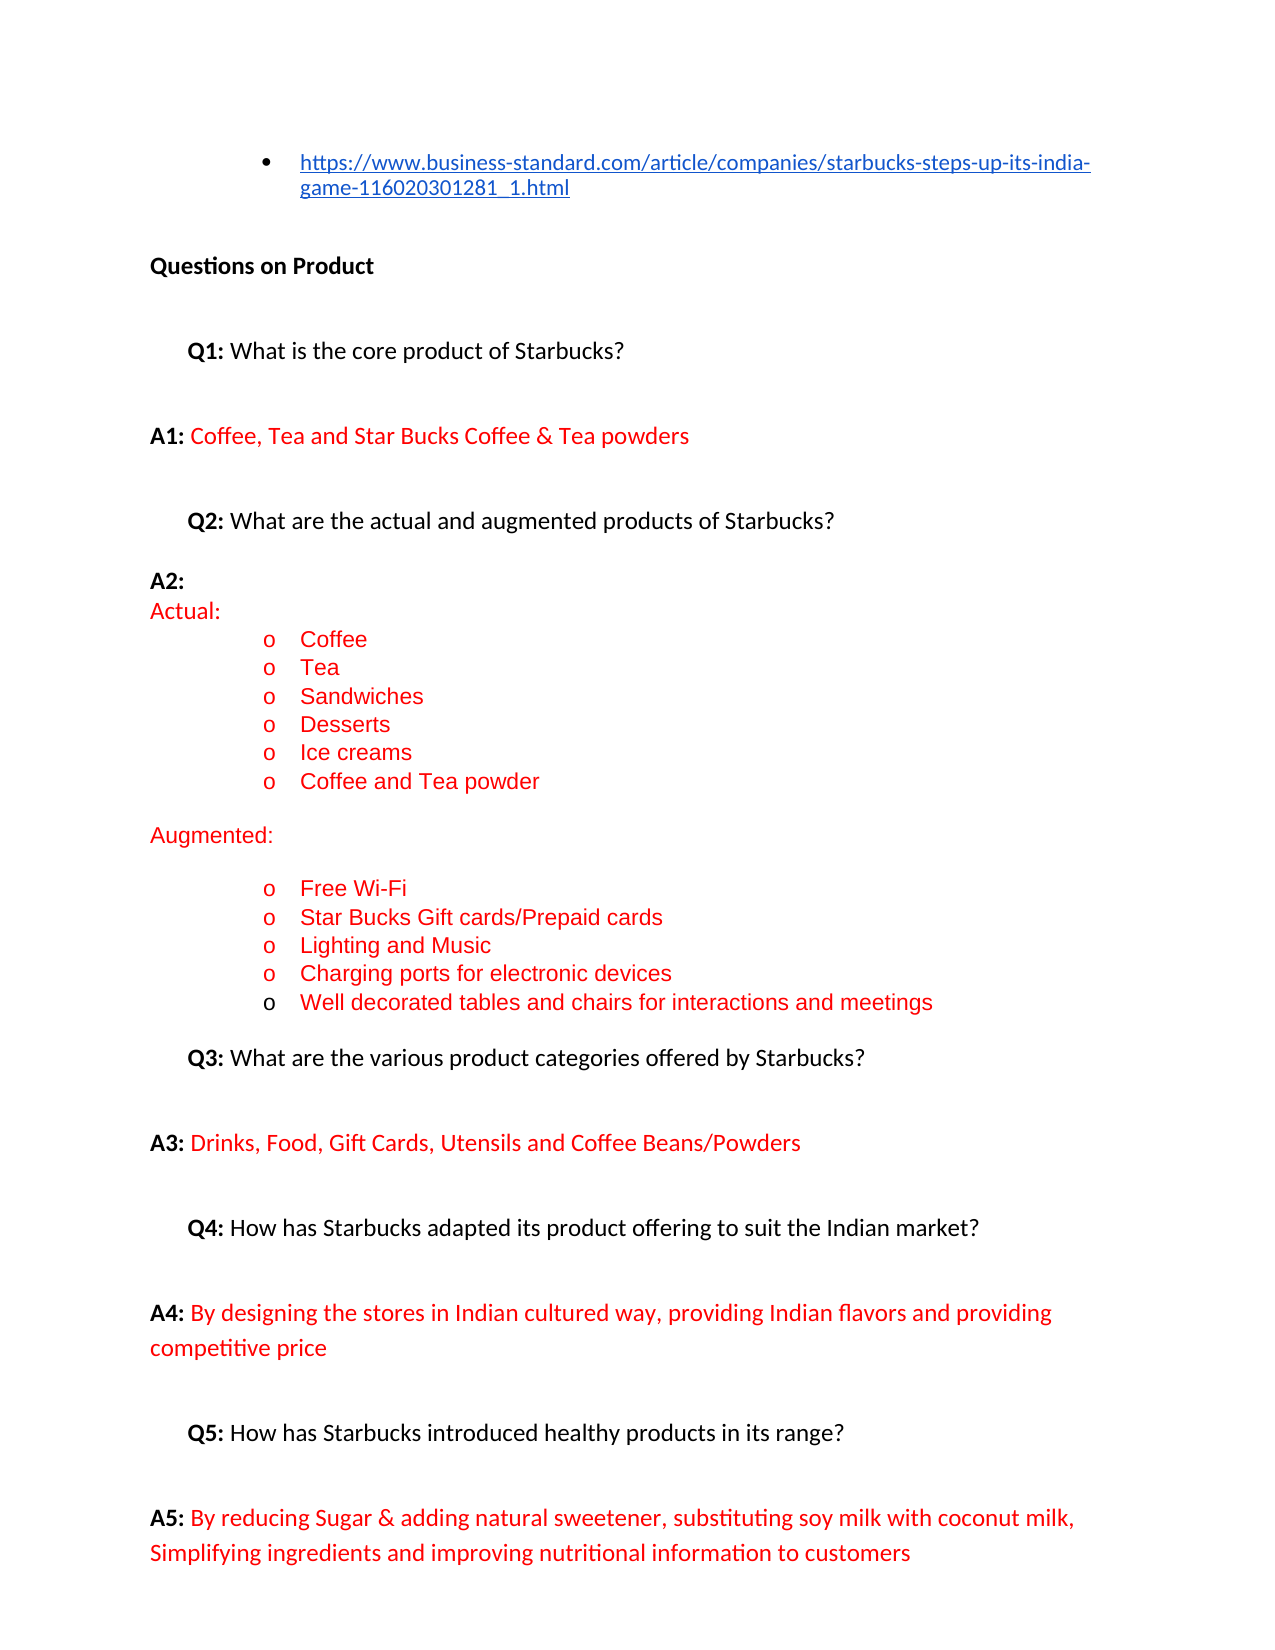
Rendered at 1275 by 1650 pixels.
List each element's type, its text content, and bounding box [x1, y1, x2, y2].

list Free Wi-Fi [262, 875, 1125, 903]
text Q3: What are the various product categories offered by Starbucks? [187, 1042, 1125, 1072]
list Coffee [262, 626, 1125, 654]
text A2: [150, 565, 1125, 596]
text A1: Coffee, Tea and Star Bucks Coffee & Tea powders [150, 420, 1125, 451]
list Star Bucks Gift cards/Prepaid cards [262, 903, 1125, 932]
list Well decorated tables and chairs for interactions and meetings [262, 988, 1125, 1017]
text Questions on Product [150, 250, 1125, 281]
text A3: Drinks, Food, Gift Cards, Utensils and Coffee Beans/Powders [150, 1127, 1125, 1157]
text Q4: How has Starbucks adapted its product offering to suit the Indian market? [187, 1212, 1125, 1242]
text Q1: What is the core product of Starbucks? [187, 335, 1125, 366]
list Coffee and Tea powder [262, 768, 1125, 796]
text Actual: [150, 596, 1125, 626]
text A4: By designing the stores in Indian cultured way, providing Indian flavors and providing competitive price [150, 1297, 1125, 1362]
list Tea [262, 654, 1125, 683]
list Ice creams [262, 739, 1125, 768]
list https://www.business-standard.com/article/companies/starbucks-steps-up-its-india-game-116020301281_1.html [262, 150, 1125, 200]
text Q2: What are the actual and augmented products of Starbucks? [187, 505, 1125, 536]
list Charging ports for electronic devices [262, 960, 1125, 988]
list Desserts [262, 711, 1125, 739]
text Q5: How has Starbucks introduced healthy products in its range? [187, 1417, 1125, 1447]
text Augmented: [150, 822, 1125, 849]
list Sandwiches [262, 683, 1125, 711]
text A5: By reducing Sugar & adding natural sweetener, substituting soy milk with coconut milk, Simplifying ingredients and improving nutritional information to customers [150, 1502, 1125, 1567]
list Lighting and Music [262, 932, 1125, 960]
